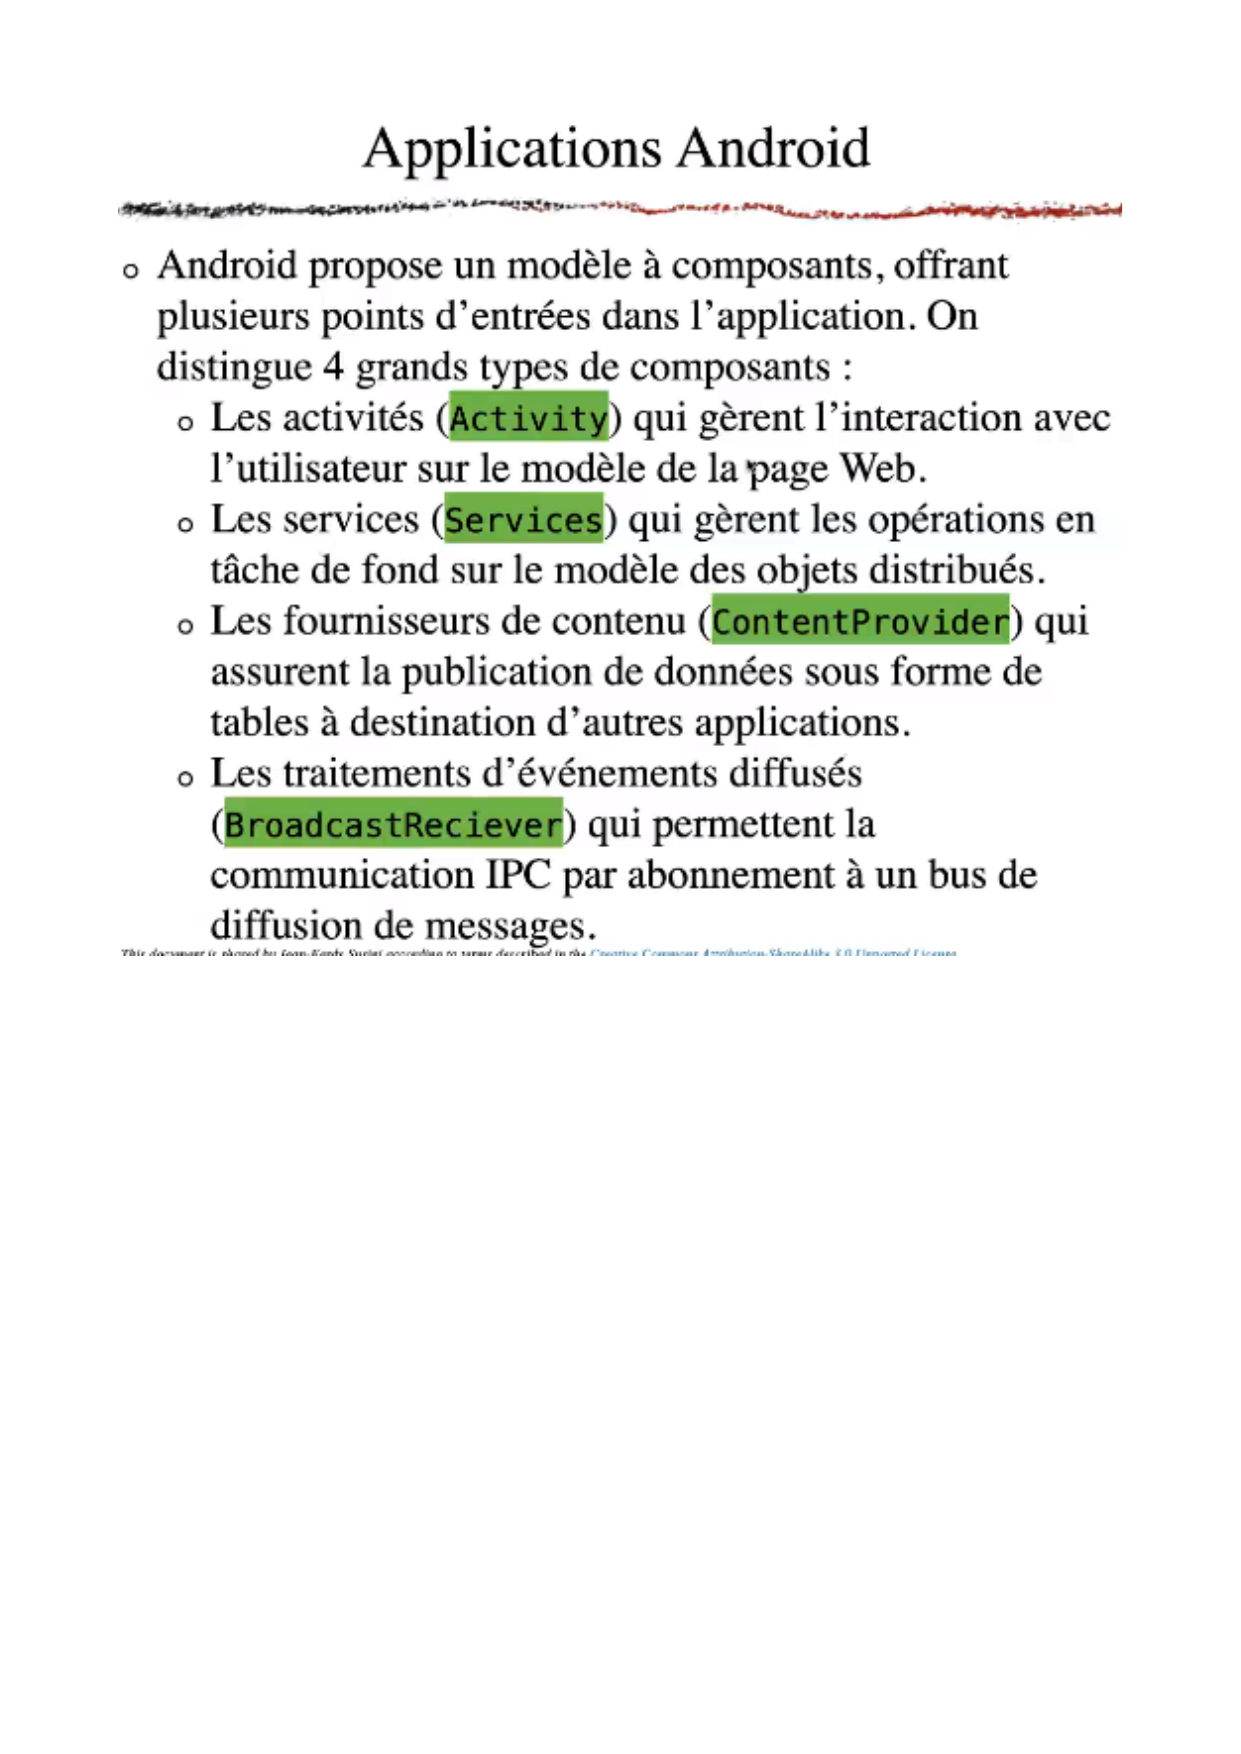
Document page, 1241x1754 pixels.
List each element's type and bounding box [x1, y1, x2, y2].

picture [118, 118, 1123, 956]
